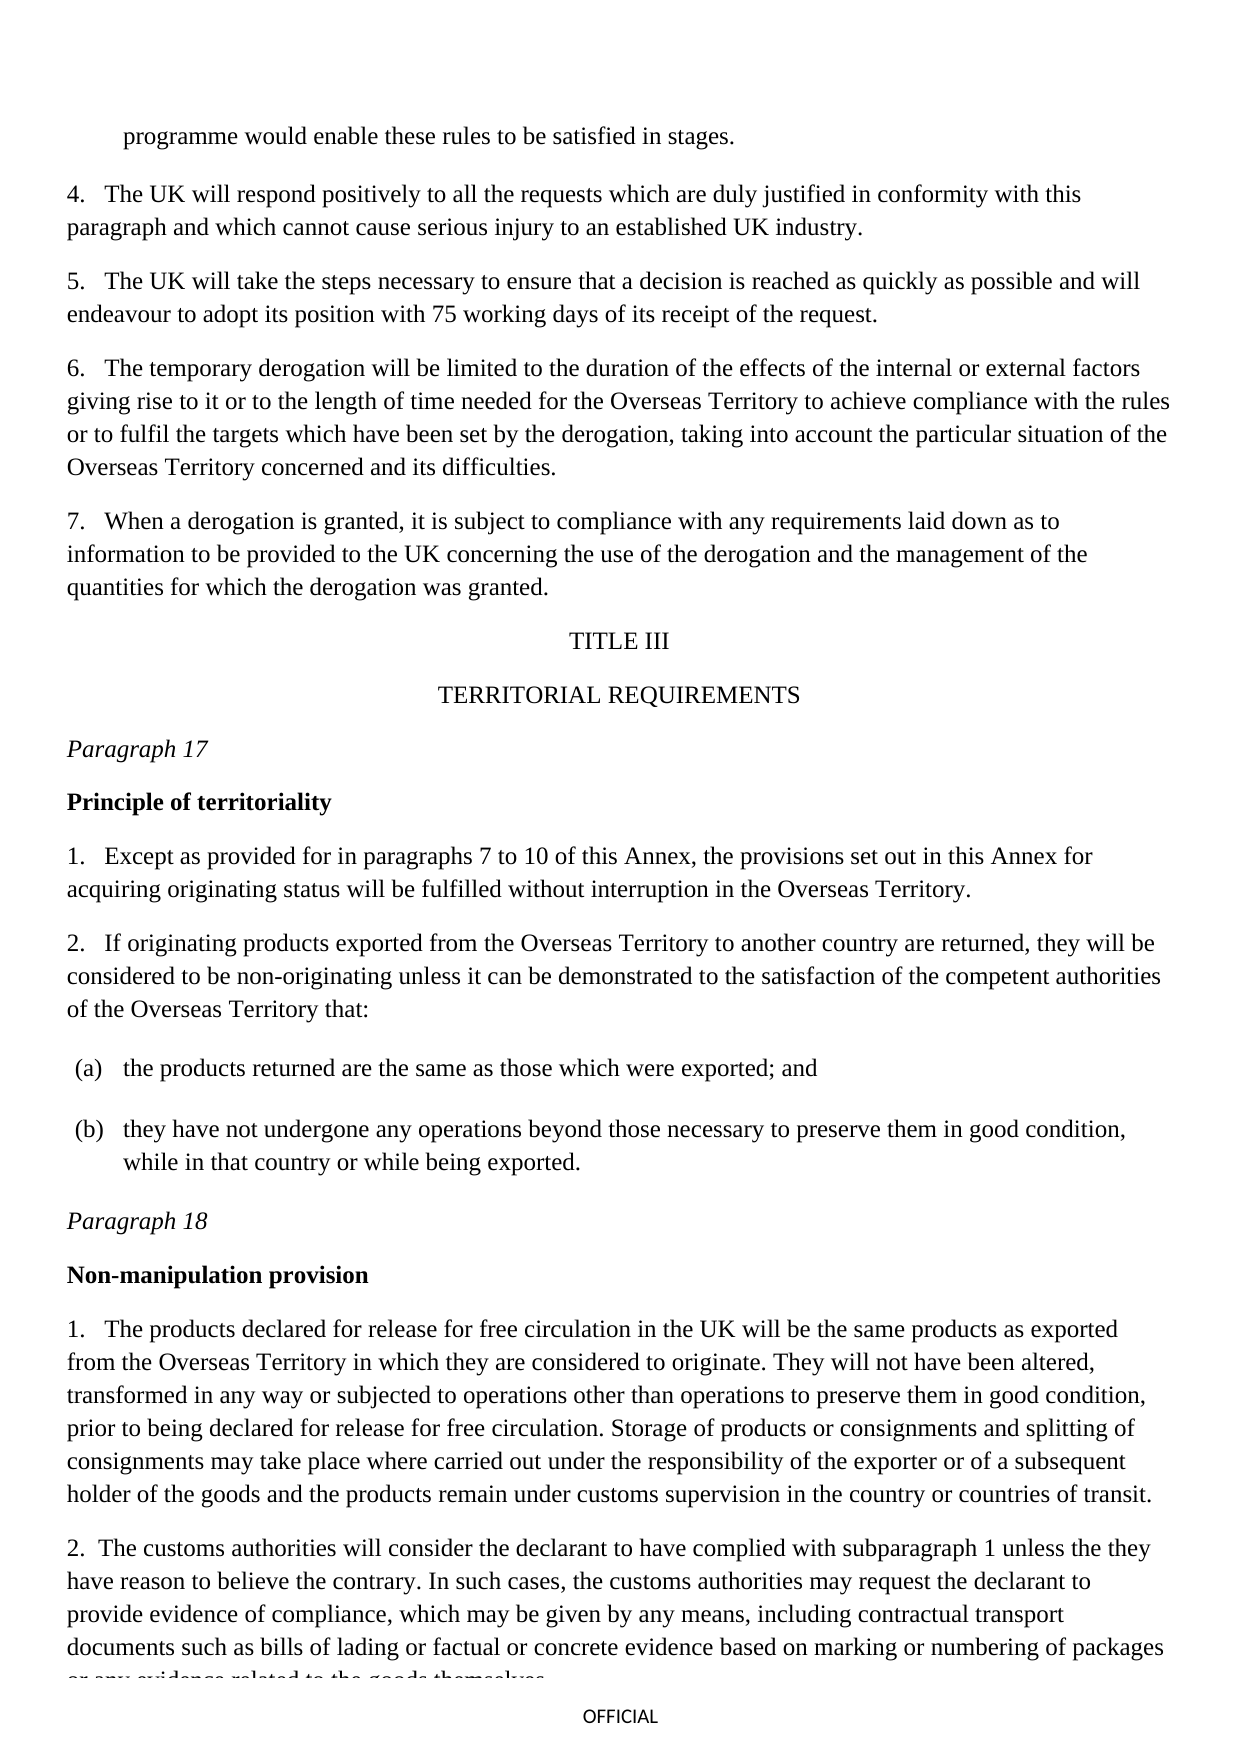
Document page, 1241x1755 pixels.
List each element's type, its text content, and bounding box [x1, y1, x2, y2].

table_cell (b) [67, 1111, 114, 1204]
text TERRITORIAL REQUIREMENTS [67, 680, 1172, 708]
table_header (a) [67, 1050, 114, 1110]
text Paragraph 17 [67, 734, 1172, 762]
table_cell specific cases where it can be clearly demonstrated that significant investment in an industry could be deterred by the rules of origin and where a derogation favouring the realisation of the investment programme would enable these rules to be satisfied in stages. [116, 118, 1182, 178]
text 6. The temporary derogation will be limited to the duration of the effects of the internal or external factors giving rise to it or to the length of time needed for the Overseas Territory to achieve compliance with the rules or to fulfil the targets which have been set by the derogation, taking into account the particular situation of the Overseas Territory concerned and its difficulties. [67, 353, 1172, 481]
text 2. The customs authorities will consider the declarant to have complied with subparagraph 1 unless the they have reason to believe the contrary. In such cases, the customs authorities may request the declarant to provide evidence of compliance, which may be given by any means, including contractual transport documents such as bills of lading or factual or concrete evidence based on marking or numbering of packages or any evidence related to the goods themselves. [67, 1533, 1172, 1678]
text 7. When a derogation is granted, it is subject to compliance with any requirements laid down as to information to be provided to the UK concerning the use of the derogation and the management of the quantities for which the derogation was granted. [67, 506, 1172, 601]
text 5. The UK will take the steps necessary to ensure that a decision is reached as quickly as possible and will endeavour to adopt its position with 75 working days of its receipt of the request. [67, 266, 1172, 328]
text 1. The products declared for release for free circulation in the UK will be the same products as exported from the Overseas Territory in which they are considered to originate. They will not have been altered, transformed in any way or subjected to operations other than operations to preserve them in good condition, prior to being declared for release for free circulation. Storage of products or consignments and splitting of consignments may take place where carried out under the responsibility of the exporter or of a subsequent holder of the goods and the products remain under customs supervision in the country or countries of transit. [67, 1314, 1172, 1508]
text 1. Except as provided for in paragraphs 7 to 10 of this Annex, the provisions set out in this Annex for acquiring originating status will be fulfilled without interruption in the Overseas Territory. [67, 841, 1172, 903]
text 2. If originating products exported from the Overseas Territory to another country are returned, they will be considered to be non-originating unless it can be demonstrated to the satisfaction of the competent authorities of the Overseas Territory that: [67, 928, 1172, 1023]
table_cell [67, 118, 114, 178]
text 4. The UK will respond positively to all the requests which are duly justified in conformity with this paragraph and which cannot cause serious injury to an established UK industry. [67, 180, 1172, 241]
text Principle of territoriality [67, 787, 1172, 816]
text TITLE III [67, 626, 1172, 655]
table_header the products returned are the same as those which were exported; and [116, 1050, 1182, 1110]
table_cell they have not undergone any operations beyond those necessary to preserve them in good condition, while in that country or while being exported. [116, 1111, 1182, 1204]
text Non-manipulation provision [67, 1260, 1172, 1289]
text Paragraph 18 [67, 1206, 1172, 1235]
